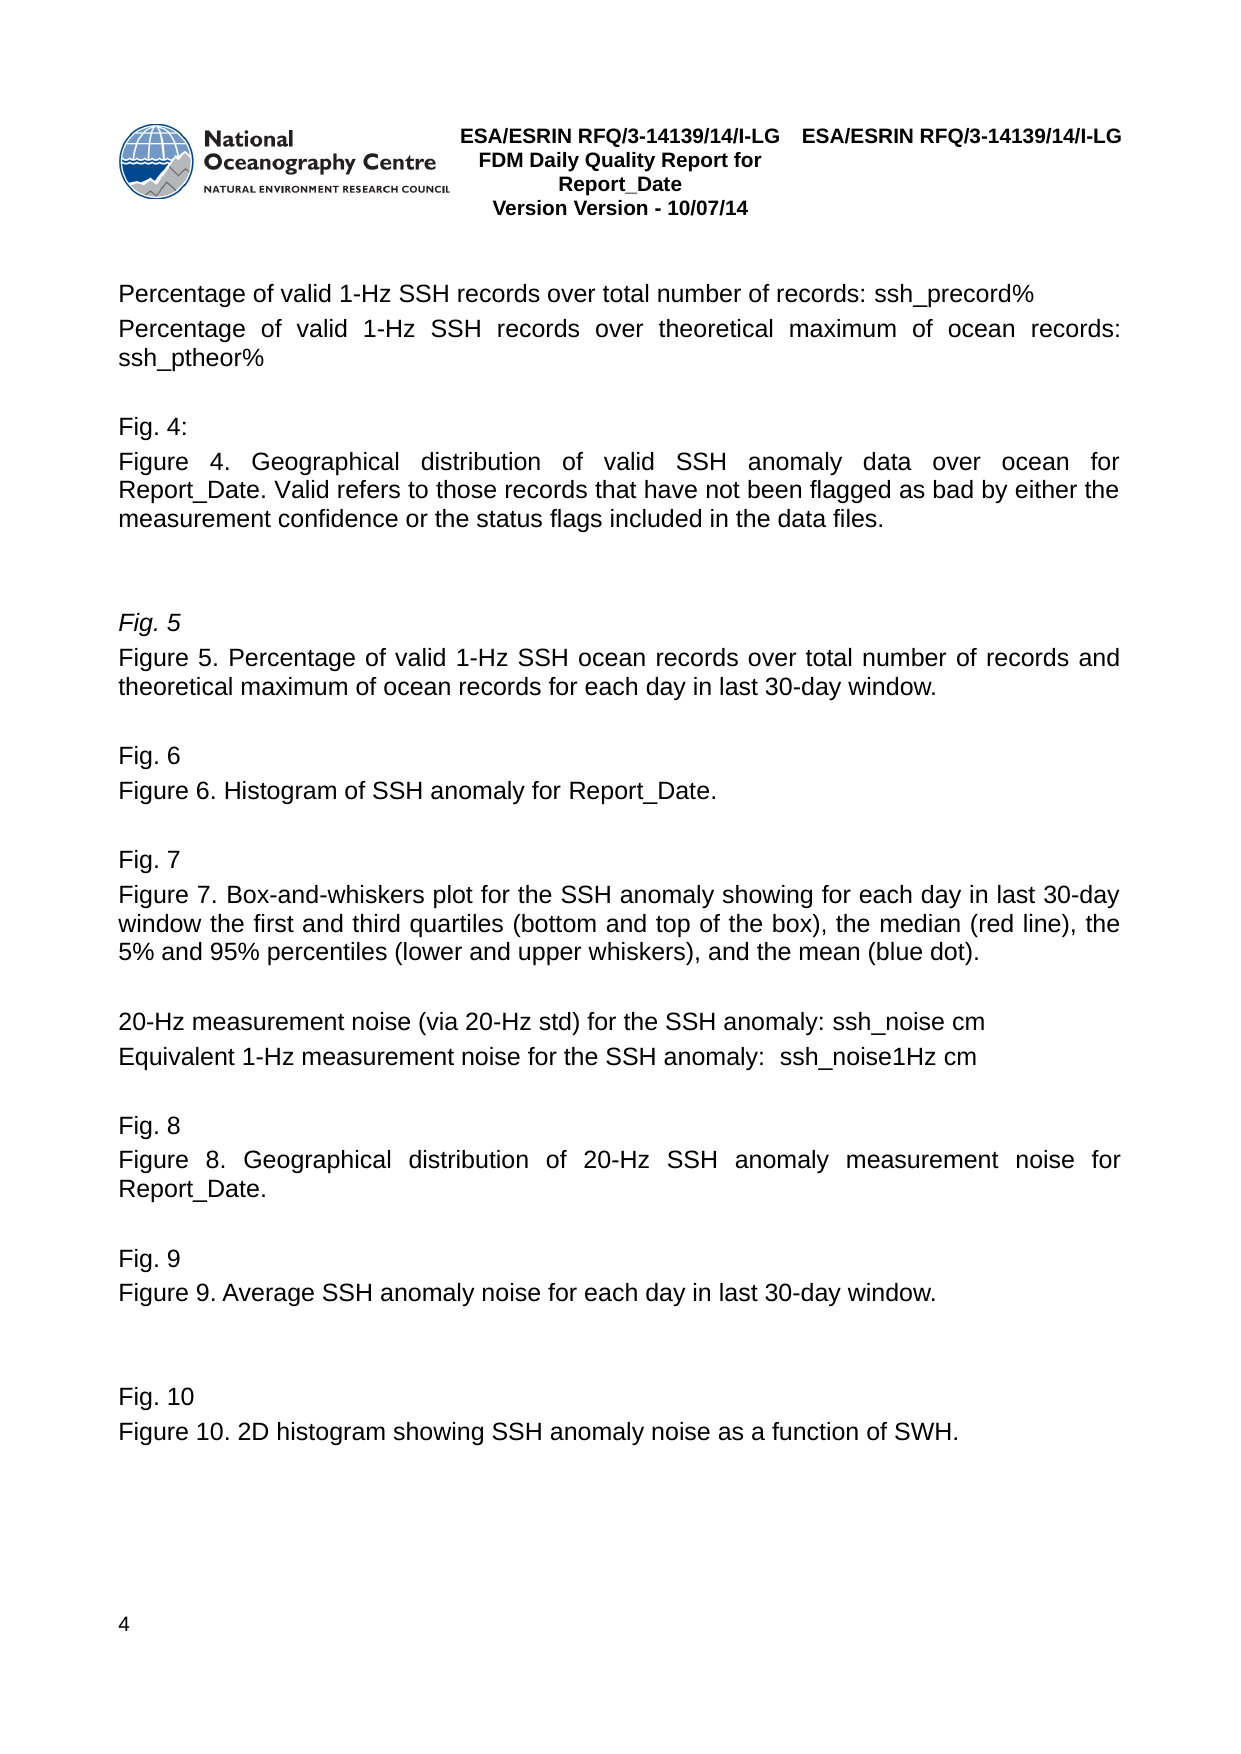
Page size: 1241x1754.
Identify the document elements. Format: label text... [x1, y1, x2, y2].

text Fig. 7 [118, 845, 1122, 874]
text Figure 8. Geographical distribution of 20-Hz SSH anomaly measurement noise for Report_Date. [118, 1146, 1122, 1203]
text Figure 10. 2D histogram showing SSH anomaly noise as a function of SWH. [118, 1417, 1122, 1446]
text Fig. 9 [118, 1244, 1122, 1272]
text 20-Hz measurement noise (via 20-Hz std) for the SSH anomaly: ssh_noise cm [118, 1007, 1122, 1036]
text Fig. 5 [118, 608, 1122, 637]
text Figure 5. Percentage of valid 1-Hz SSH ocean records over total number of records and theoretical maximum of ocean records for each day in last 30-day window. [118, 643, 1122, 701]
text Fig. 10 [118, 1382, 1122, 1411]
text Figure 9. Average SSH anomaly noise for each day in last 30-day window. [118, 1278, 1122, 1307]
text Percentage of valid 1-Hz SSH records over total number of records: ssh_precord% [118, 279, 1122, 308]
text Equivalent 1-Hz measurement noise for the SSH anomaly: ssh_noise1Hz cm [118, 1041, 1122, 1070]
text Percentage of valid 1-Hz SSH records over theoretical maximum of ocean records: ssh_ptheor% [118, 314, 1122, 371]
text Figure 7. Box-and-whiskers plot for the SSH anomaly showing for each day in last 30-day window the first and third quartiles (bottom and top of the box), the median (red line), the 5% and 95% percentiles (lower and upper whiskers), and the mean (blue dot). [118, 880, 1122, 966]
text Figure 6. Histogram of SSH anomaly for Report_Date. [118, 776, 1122, 804]
text Fig. 8 [118, 1111, 1122, 1139]
text Fig. 6 [118, 741, 1122, 770]
text Figure 4. Geographical distribution of valid SSH anomaly data over ocean for Report_Date. Valid refers to those records that have not been flagged as bad by either the measurement confidence or the status flags included in the data files. [118, 447, 1122, 533]
text Fig. 4: [118, 412, 1122, 441]
